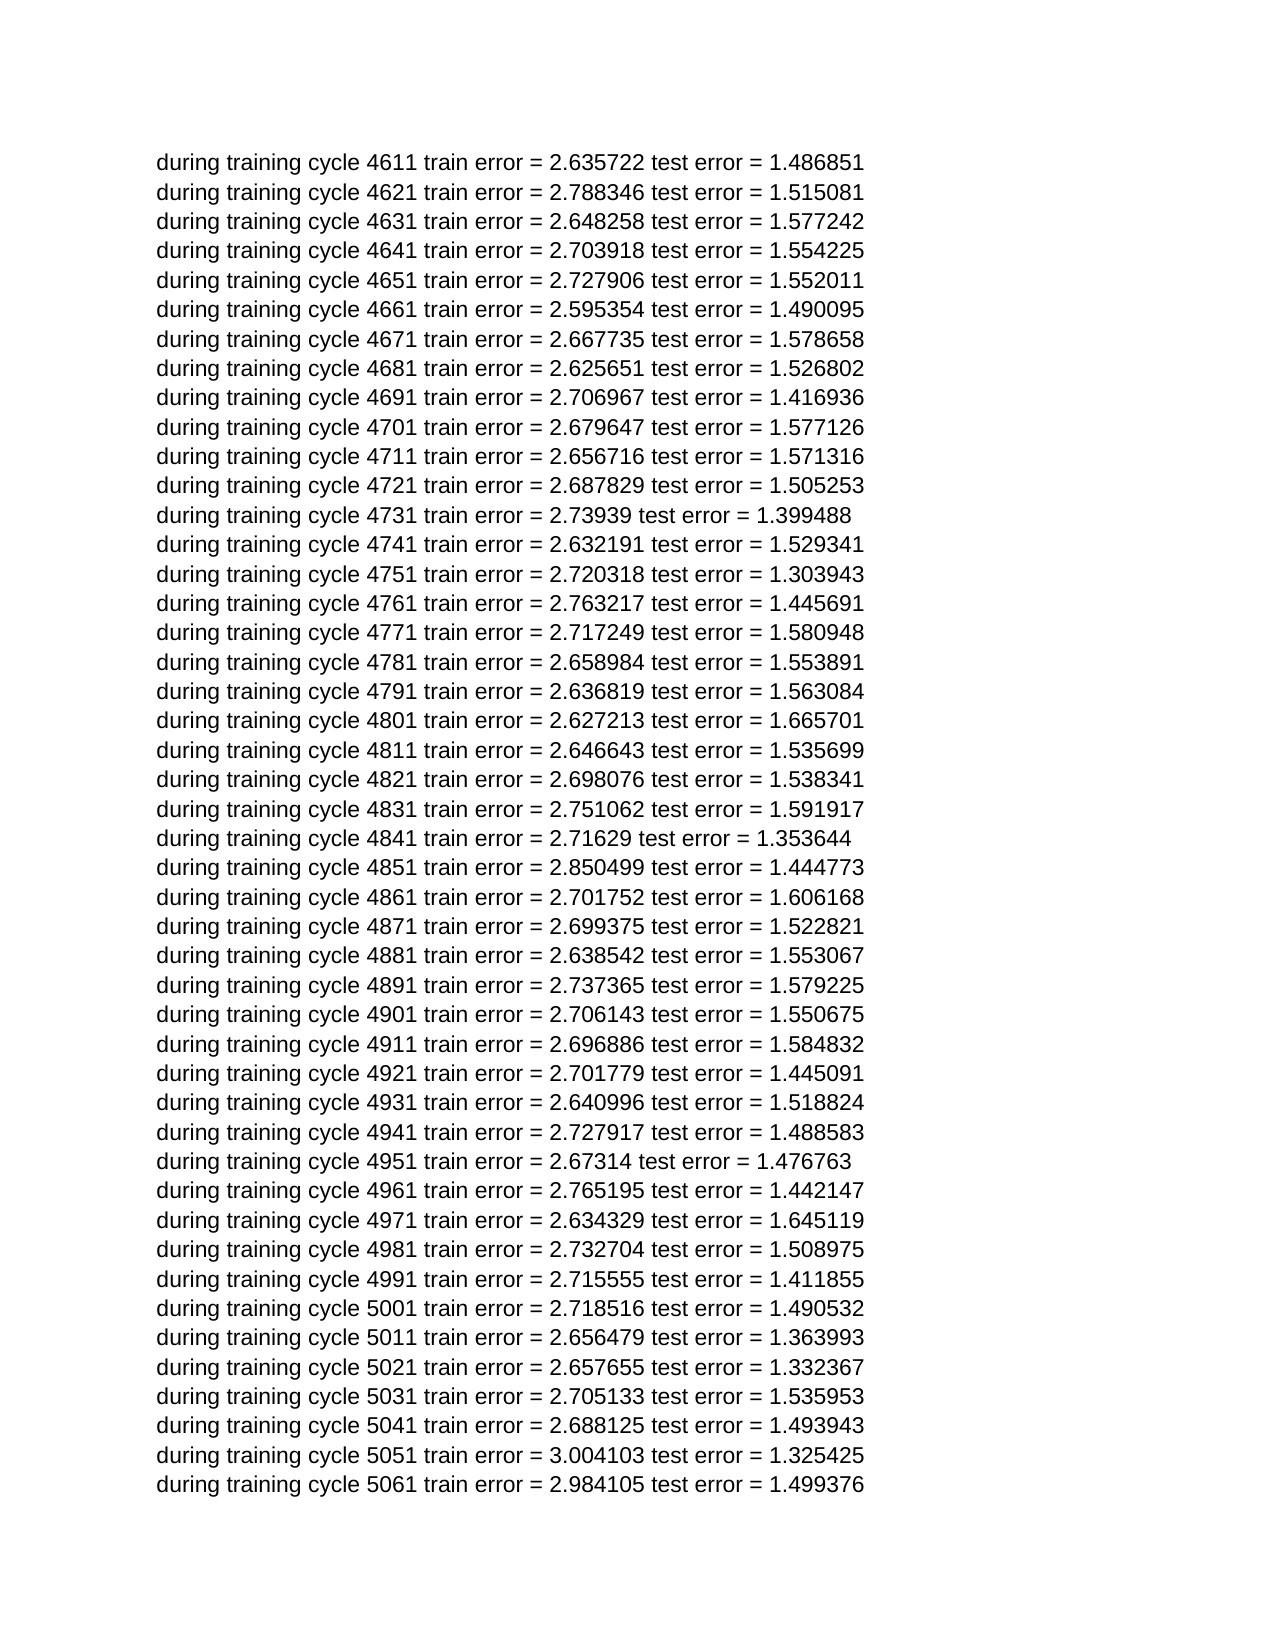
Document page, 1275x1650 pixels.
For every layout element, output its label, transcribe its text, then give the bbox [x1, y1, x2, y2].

text during training cycle 4711 train error = 2.656716 test error = 1.571316 [150, 444, 1125, 469]
text during training cycle 4841 train error = 2.71629 test error = 1.353644 [150, 826, 1125, 851]
text during training cycle 4721 train error = 2.687829 test error = 1.505253 [150, 473, 1125, 499]
text during training cycle 4691 train error = 2.706967 test error = 1.416936 [150, 385, 1125, 411]
text during training cycle 4771 train error = 2.717249 test error = 1.580948 [150, 620, 1125, 646]
text during training cycle 4981 train error = 2.732704 test error = 1.508975 [150, 1237, 1125, 1262]
text during training cycle 5061 train error = 2.984105 test error = 1.499376 [150, 1472, 1125, 1497]
text during training cycle 4951 train error = 2.67314 test error = 1.476763 [150, 1149, 1125, 1174]
text during training cycle 4631 train error = 2.648258 test error = 1.577242 [150, 209, 1125, 234]
text during training cycle 5031 train error = 2.705133 test error = 1.535953 [150, 1384, 1125, 1409]
text during training cycle 4741 train error = 2.632191 test error = 1.529341 [150, 532, 1125, 557]
text during training cycle 4971 train error = 2.634329 test error = 1.645119 [150, 1207, 1125, 1233]
text during training cycle 4931 train error = 2.640996 test error = 1.518824 [150, 1090, 1125, 1116]
text during training cycle 4761 train error = 2.763217 test error = 1.445691 [150, 591, 1125, 616]
text during training cycle 4681 train error = 2.625651 test error = 1.526802 [150, 356, 1125, 381]
text during training cycle 4821 train error = 2.698076 test error = 1.538341 [150, 767, 1125, 792]
text during training cycle 5041 train error = 2.688125 test error = 1.493943 [150, 1413, 1125, 1439]
text during training cycle 4991 train error = 2.715555 test error = 1.411855 [150, 1266, 1125, 1292]
text during training cycle 4871 train error = 2.699375 test error = 1.522821 [150, 914, 1125, 939]
text during training cycle 4791 train error = 2.636819 test error = 1.563084 [150, 679, 1125, 704]
text during training cycle 4801 train error = 2.627213 test error = 1.665701 [150, 708, 1125, 734]
text during training cycle 4661 train error = 2.595354 test error = 1.490095 [150, 297, 1125, 322]
text during training cycle 4611 train error = 2.635722 test error = 1.486851 [150, 150, 1125, 176]
text during training cycle 4961 train error = 2.765195 test error = 1.442147 [150, 1178, 1125, 1204]
text during training cycle 4831 train error = 2.751062 test error = 1.591917 [150, 796, 1125, 822]
text during training cycle 5011 train error = 2.656479 test error = 1.363993 [150, 1325, 1125, 1351]
text during training cycle 4861 train error = 2.701752 test error = 1.606168 [150, 884, 1125, 910]
text during training cycle 5021 train error = 2.657655 test error = 1.332367 [150, 1354, 1125, 1380]
text during training cycle 4621 train error = 2.788346 test error = 1.515081 [150, 179, 1125, 205]
text during training cycle 5001 train error = 2.718516 test error = 1.490532 [150, 1296, 1125, 1321]
text during training cycle 4881 train error = 2.638542 test error = 1.553067 [150, 943, 1125, 969]
text during training cycle 4701 train error = 2.679647 test error = 1.577126 [150, 414, 1125, 440]
text during training cycle 4641 train error = 2.703918 test error = 1.554225 [150, 238, 1125, 264]
text during training cycle 4911 train error = 2.696886 test error = 1.584832 [150, 1031, 1125, 1057]
text during training cycle 4811 train error = 2.646643 test error = 1.535699 [150, 737, 1125, 763]
text during training cycle 4851 train error = 2.850499 test error = 1.444773 [150, 855, 1125, 881]
text during training cycle 4921 train error = 2.701779 test error = 1.445091 [150, 1061, 1125, 1086]
text during training cycle 4891 train error = 2.737365 test error = 1.579225 [150, 972, 1125, 998]
text during training cycle 4941 train error = 2.727917 test error = 1.488583 [150, 1119, 1125, 1145]
text during training cycle 4731 train error = 2.73939 test error = 1.399488 [150, 502, 1125, 528]
text during training cycle 4751 train error = 2.720318 test error = 1.303943 [150, 561, 1125, 587]
text during training cycle 4781 train error = 2.658984 test error = 1.553891 [150, 649, 1125, 675]
text during training cycle 5051 train error = 3.004103 test error = 1.325425 [150, 1442, 1125, 1468]
text during training cycle 4671 train error = 2.667735 test error = 1.578658 [150, 326, 1125, 352]
text during training cycle 4651 train error = 2.727906 test error = 1.552011 [150, 267, 1125, 293]
text during training cycle 4901 train error = 2.706143 test error = 1.550675 [150, 1002, 1125, 1027]
